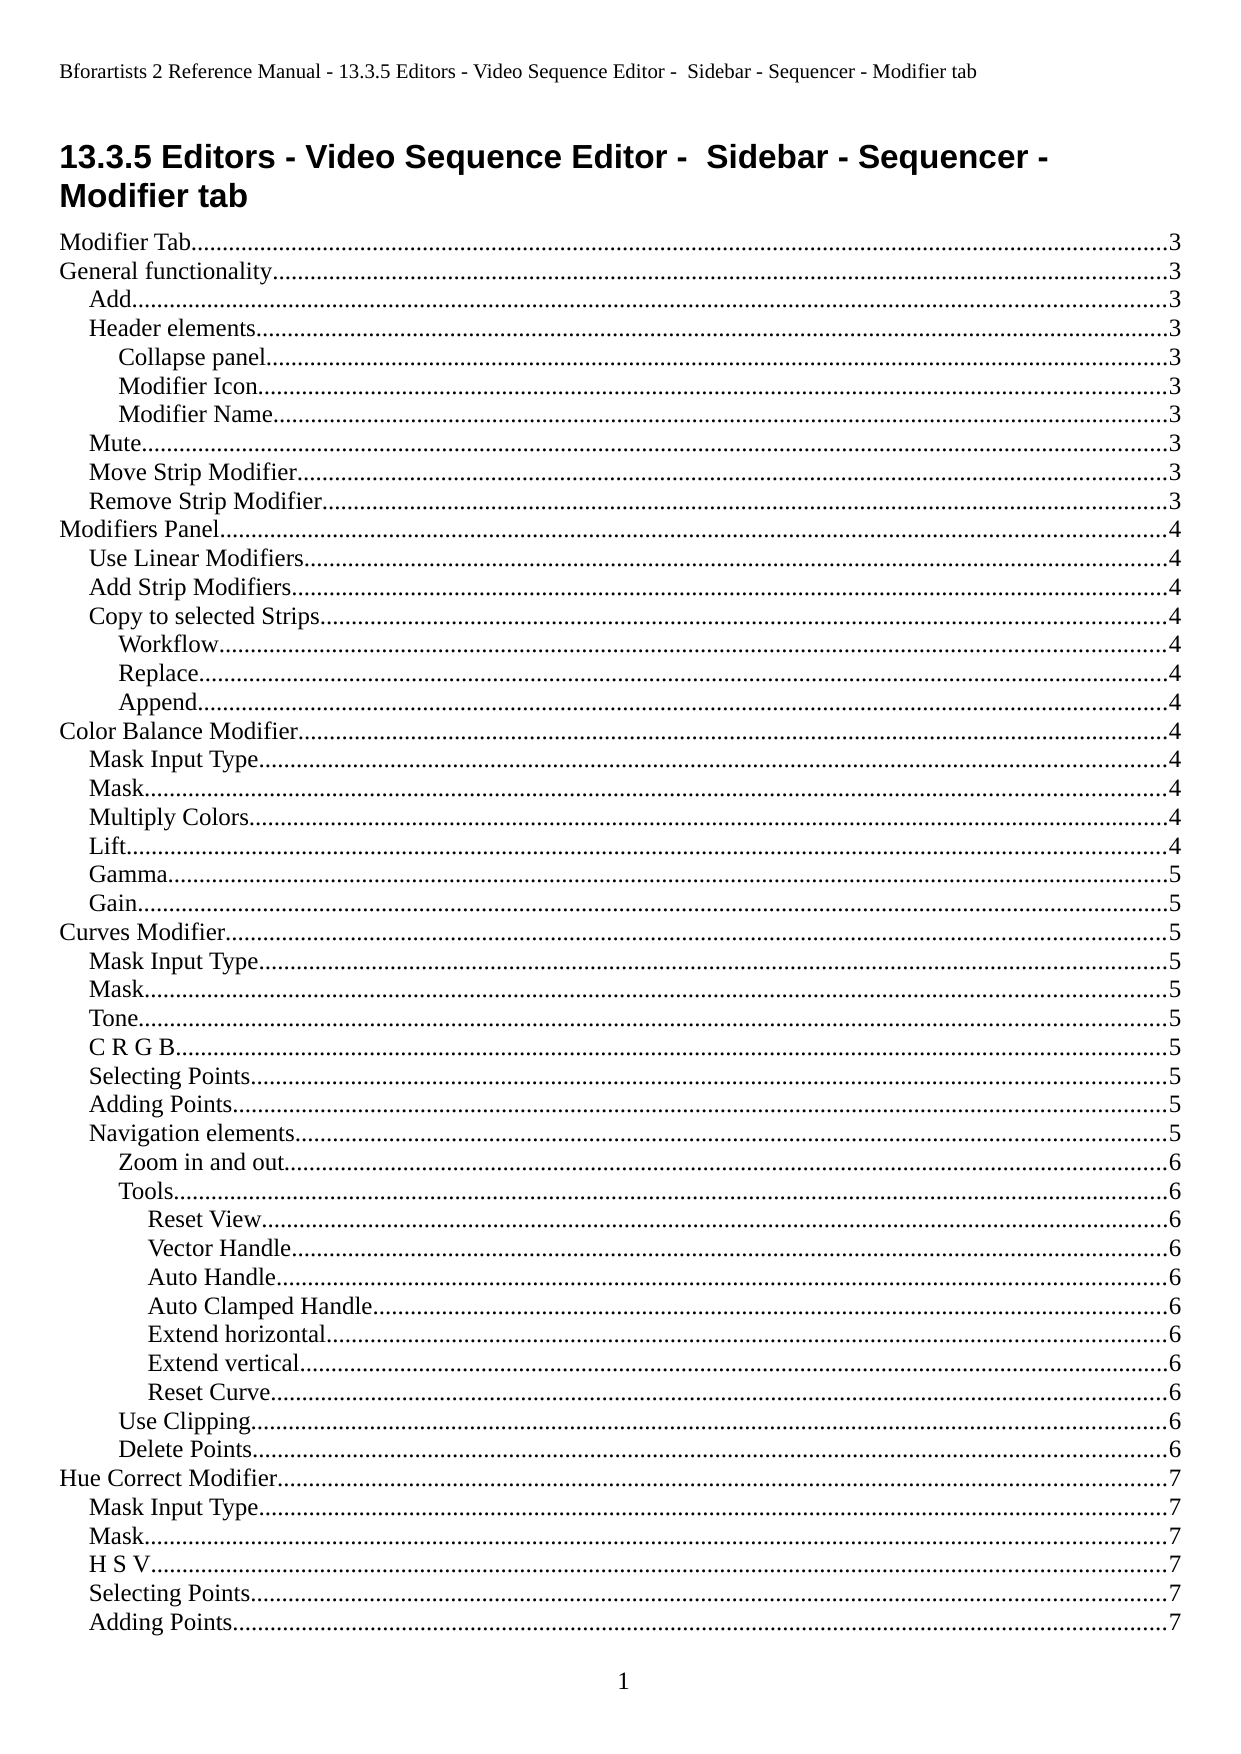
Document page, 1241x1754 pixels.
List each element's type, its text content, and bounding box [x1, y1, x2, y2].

text Gain 5 [88, 888, 1181, 917]
text Mute 3 [88, 428, 1181, 457]
text Reset View 6 [147, 1204, 1181, 1233]
text Selecting Points 5 [88, 1061, 1181, 1089]
text Mask 5 [88, 974, 1181, 1003]
text Move Strip Modifier 3 [88, 457, 1181, 486]
text Use Linear Modifiers 4 [88, 543, 1181, 572]
text Modifier Icon 3 [118, 371, 1181, 399]
text Multiply Colors 4 [88, 802, 1181, 831]
text Extend vertical 6 [147, 1348, 1181, 1377]
text Mask Input Type 7 [88, 1492, 1181, 1521]
text Lift 4 [88, 831, 1181, 859]
text Mask 7 [88, 1521, 1181, 1549]
text Vector Handle 6 [147, 1233, 1181, 1262]
text Curves Modifier 5 [59, 917, 1181, 946]
text Modifiers Panel 4 [59, 514, 1181, 543]
text Modifier Tab 3 [59, 227, 1181, 256]
text Header elements 3 [88, 313, 1181, 342]
text Add 3 [88, 284, 1181, 313]
text Use Clipping 6 [118, 1406, 1181, 1434]
text Workflow 4 [118, 629, 1181, 658]
text Replace 4 [118, 658, 1181, 687]
text Mask Input Type 5 [88, 946, 1181, 974]
text Reset Curve 6 [147, 1377, 1181, 1406]
text Modifier Name 3 [118, 399, 1181, 428]
subtitle 13.3.5 Editors - Video Sequence Editor - Sidebar - Sequencer - Modifier tab [59, 138, 1181, 214]
text Collapse panel 3 [118, 342, 1181, 371]
text Adding Points 5 [88, 1089, 1181, 1118]
text Remove Strip Modifier 3 [88, 486, 1181, 514]
text Extend horizontal 6 [147, 1319, 1181, 1348]
text Navigation elements 5 [88, 1118, 1181, 1147]
text Delete Points 6 [118, 1434, 1181, 1463]
text Copy to selected Strips 4 [88, 601, 1181, 629]
text General functionality 3 [59, 256, 1181, 284]
text Tools 6 [118, 1176, 1181, 1204]
text Auto Handle 6 [147, 1262, 1181, 1291]
text H S V 7 [88, 1549, 1181, 1578]
text Hue Correct Modifier 7 [59, 1463, 1181, 1492]
text Selecting Points 7 [88, 1578, 1181, 1607]
text Mask Input Type 4 [88, 744, 1181, 773]
text Adding Points 7 [88, 1607, 1181, 1636]
text Color Balance Modifier 4 [59, 716, 1181, 744]
text Zoom in and out 6 [118, 1147, 1181, 1176]
text C R G B 5 [88, 1032, 1181, 1061]
text Auto Clamped Handle 6 [147, 1291, 1181, 1319]
text Tone 5 [88, 1003, 1181, 1032]
text Mask 4 [88, 773, 1181, 802]
text Append 4 [118, 687, 1181, 716]
text Add Strip Modifiers 4 [88, 572, 1181, 601]
text Gamma 5 [88, 859, 1181, 888]
